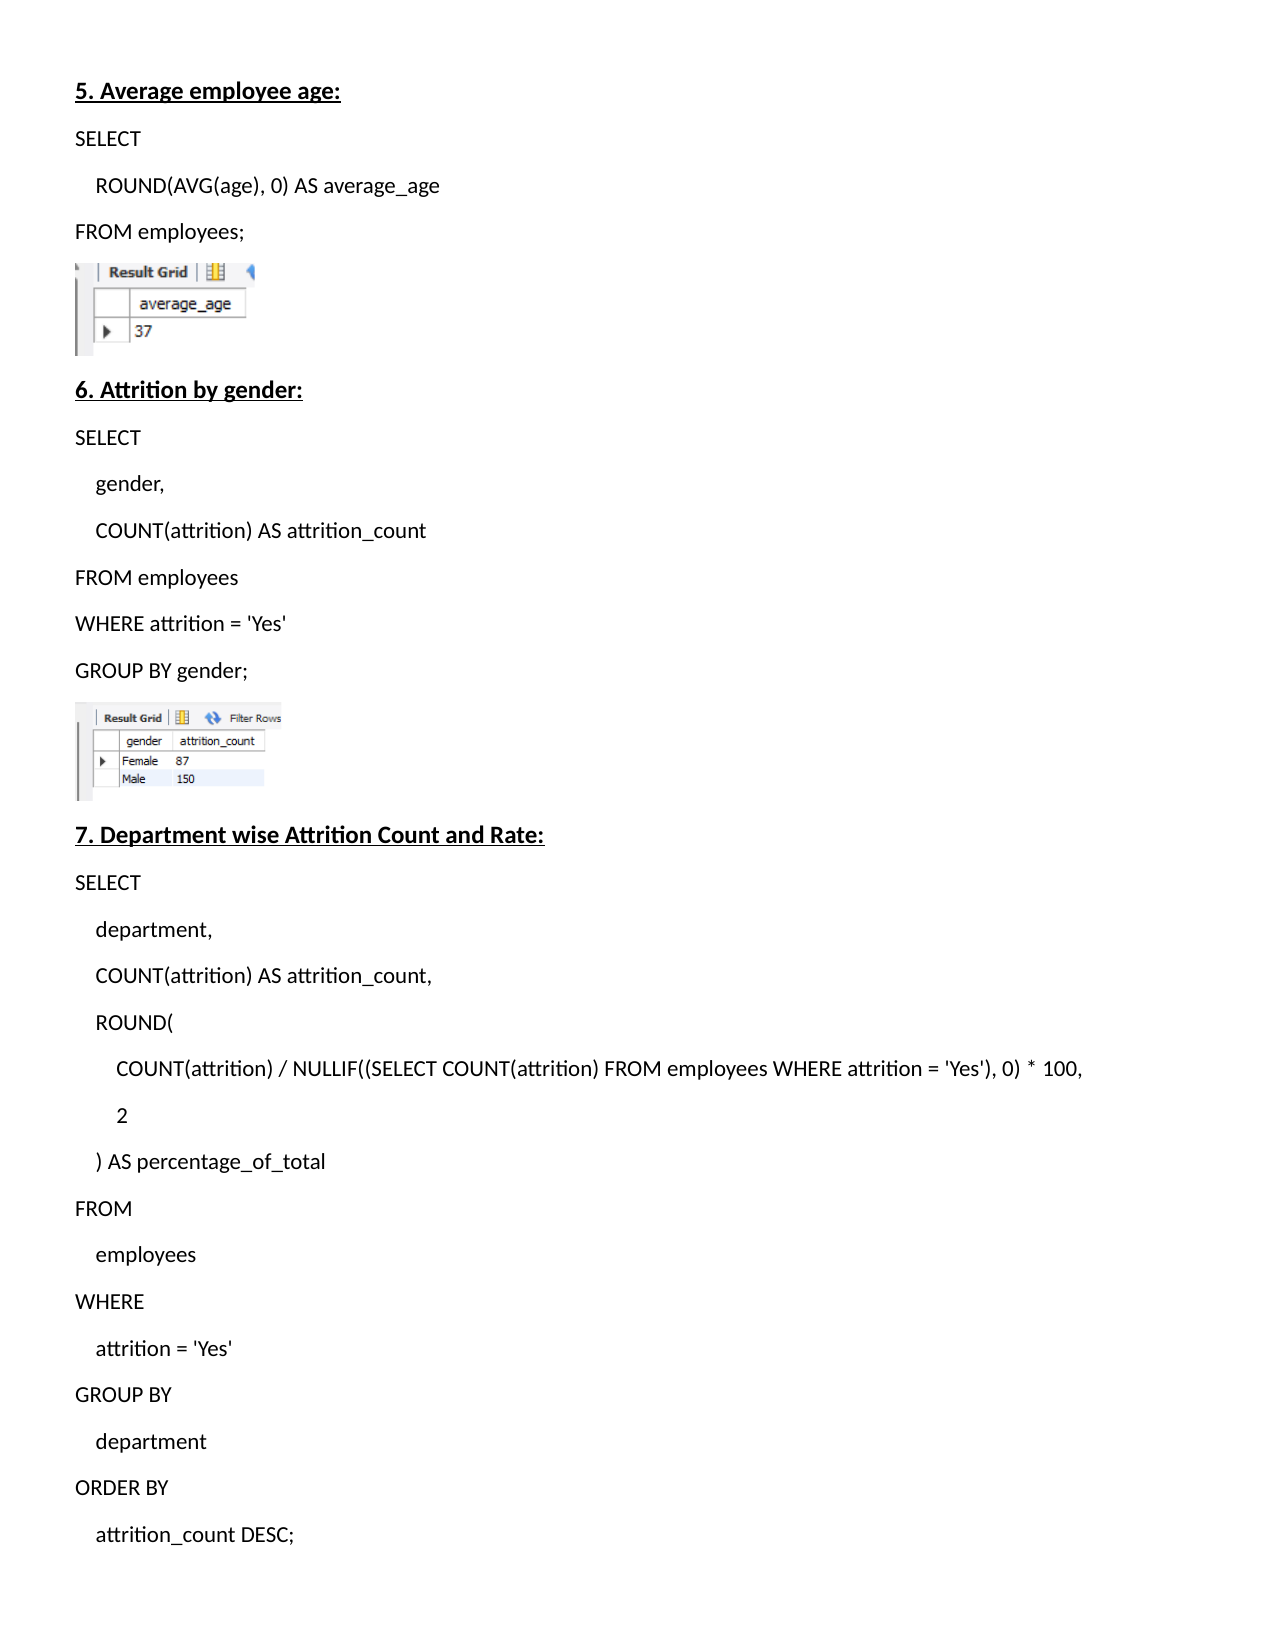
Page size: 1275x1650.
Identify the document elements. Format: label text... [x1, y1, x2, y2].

text SELECT [75, 423, 1200, 451]
text ROUND( [75, 1008, 1200, 1036]
text attrition = 'Yes' [75, 1334, 1200, 1362]
text department [75, 1427, 1200, 1455]
text 2 [75, 1101, 1200, 1129]
text employees [75, 1241, 1200, 1269]
text WHERE [75, 1287, 1200, 1315]
text FROM employees; [75, 217, 1200, 245]
text attrition_count DESC; [75, 1520, 1200, 1548]
text COUNT(attrition) AS attrition_count, [75, 961, 1200, 989]
text COUNT(attrition) AS attrition_count [75, 516, 1200, 544]
text 6. Attrition by gender: [75, 374, 1200, 404]
text SELECT [75, 868, 1200, 896]
text ROUND(AVG(age), 0) AS average_age [75, 171, 1200, 199]
text 5. Average employee age: [75, 75, 1200, 106]
text ) AS percentage_of_total [75, 1147, 1200, 1176]
text gender, [75, 469, 1200, 498]
text ORDER BY [75, 1473, 1200, 1501]
text GROUP BY [75, 1380, 1200, 1408]
text FROM employees [75, 563, 1200, 591]
text WHERE attrition = 'Yes' [75, 609, 1200, 637]
text department, [75, 915, 1200, 943]
text GROUP BY gender; [75, 656, 1200, 684]
text 7. Department wise Attrition Count and Rate: [75, 819, 1200, 849]
text COUNT(attrition) / NULLIF((SELECT COUNT(attrition) FROM employees WHERE attrition = 'Yes'), 0) * 100, [75, 1054, 1200, 1082]
text FROM [75, 1194, 1200, 1222]
text SELECT [75, 124, 1200, 152]
